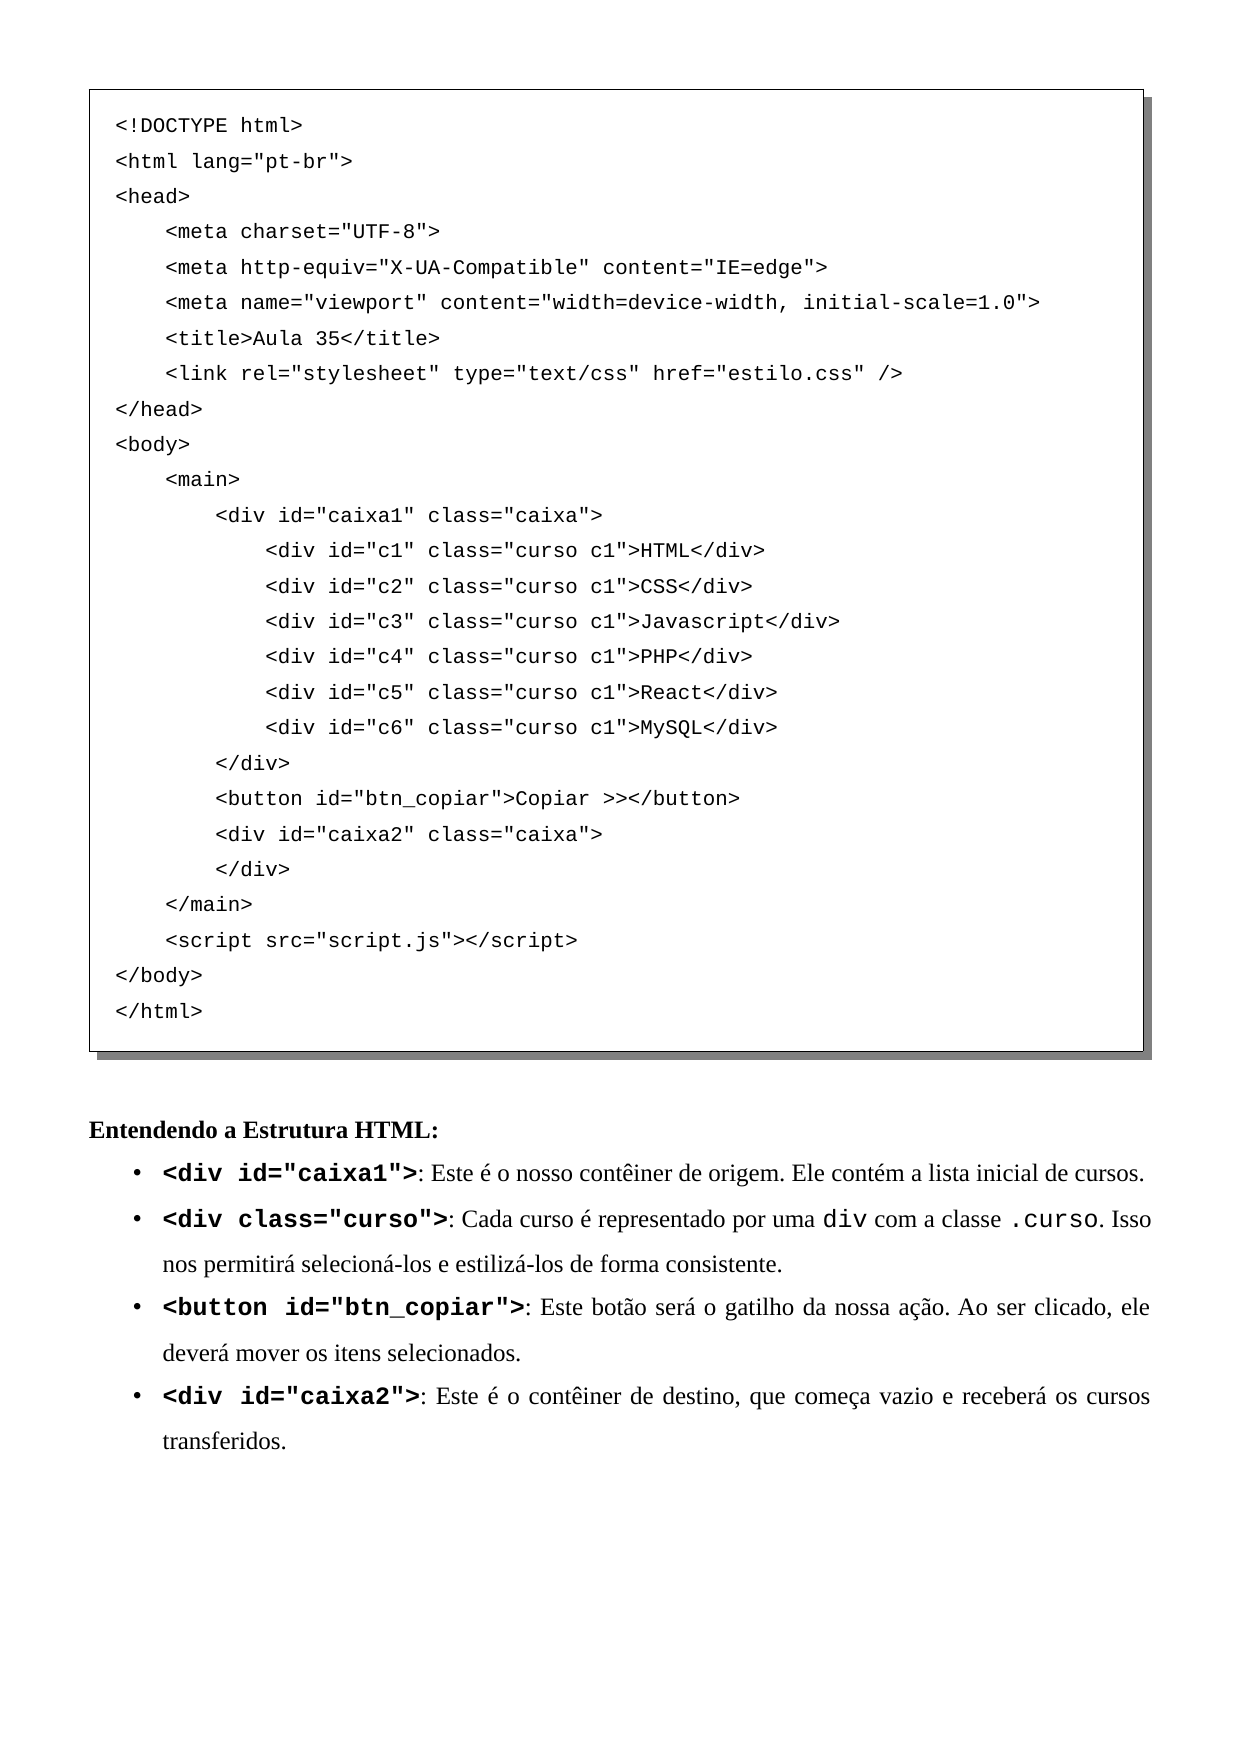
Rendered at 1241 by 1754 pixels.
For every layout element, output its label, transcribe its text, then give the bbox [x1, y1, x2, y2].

text <title>Aula 35</title> [90, 301, 1143, 336]
text <main> [90, 443, 1143, 478]
text <meta http-equiv="X-UA-Compatible" content="IE=edge"> [90, 230, 1143, 266]
text </html> [90, 974, 1143, 1051]
text <div id="c4" class="curso c1">PHP</div> [90, 620, 1143, 655]
text </div> [90, 726, 1143, 761]
list <button id="btn_copiar">: Este botão será o gatilho da nossa ação. Ao ser clicado, ele deverá mover os itens selecionados. [133, 1292, 1152, 1366]
text <div id="c5" class="curso c1">React</div> [90, 655, 1143, 691]
text <div id="c6" class="curso c1">MySQL</div> [90, 691, 1143, 726]
text <div id="c1" class="curso c1">HTML</div> [90, 513, 1143, 549]
text <div id="c3" class="curso c1">Javascript</div> [90, 584, 1143, 620]
text <script src="script.js"></script> [90, 903, 1143, 938]
text <!DOCTYPE html> [90, 90, 1143, 124]
text <head> [90, 159, 1143, 195]
list <div class="curso">: Cada curso é representado por uma div com a classe .curso. Isso nos permitirá selecioná-los e estilizá-los de forma consistente. [133, 1204, 1152, 1278]
text <meta charset="UTF-8"> [90, 195, 1143, 230]
text <meta name="viewport" content="width=device-width, initial-scale=1.0"> [90, 266, 1143, 301]
text <div id="caixa1" class="caixa"> [90, 478, 1143, 513]
text <div id="caixa2" class="caixa"> [90, 797, 1143, 832]
list <div id="caixa2">: Este é o contêiner de destino, que começa vazio e receberá os cursos transferidos. [133, 1381, 1152, 1455]
text <html lang="pt-br"> [90, 124, 1143, 159]
list <div id="caixa1">: Este é o nosso contêiner de origem. Ele contém a lista inicial de cursos. [133, 1158, 1152, 1189]
text Entendendo a Estrutura HTML: [88, 1115, 1152, 1143]
text </main> [90, 868, 1143, 903]
text <body> [90, 407, 1143, 443]
text </body> [90, 938, 1143, 974]
text </div> [90, 832, 1143, 868]
text </head> [90, 372, 1143, 407]
text <link rel="stylesheet" type="text/css" href="estilo.css" /> [90, 336, 1143, 372]
text <button id="btn_copiar">Copiar >></button> [90, 761, 1143, 797]
text <div id="c2" class="curso c1">CSS</div> [90, 549, 1143, 584]
